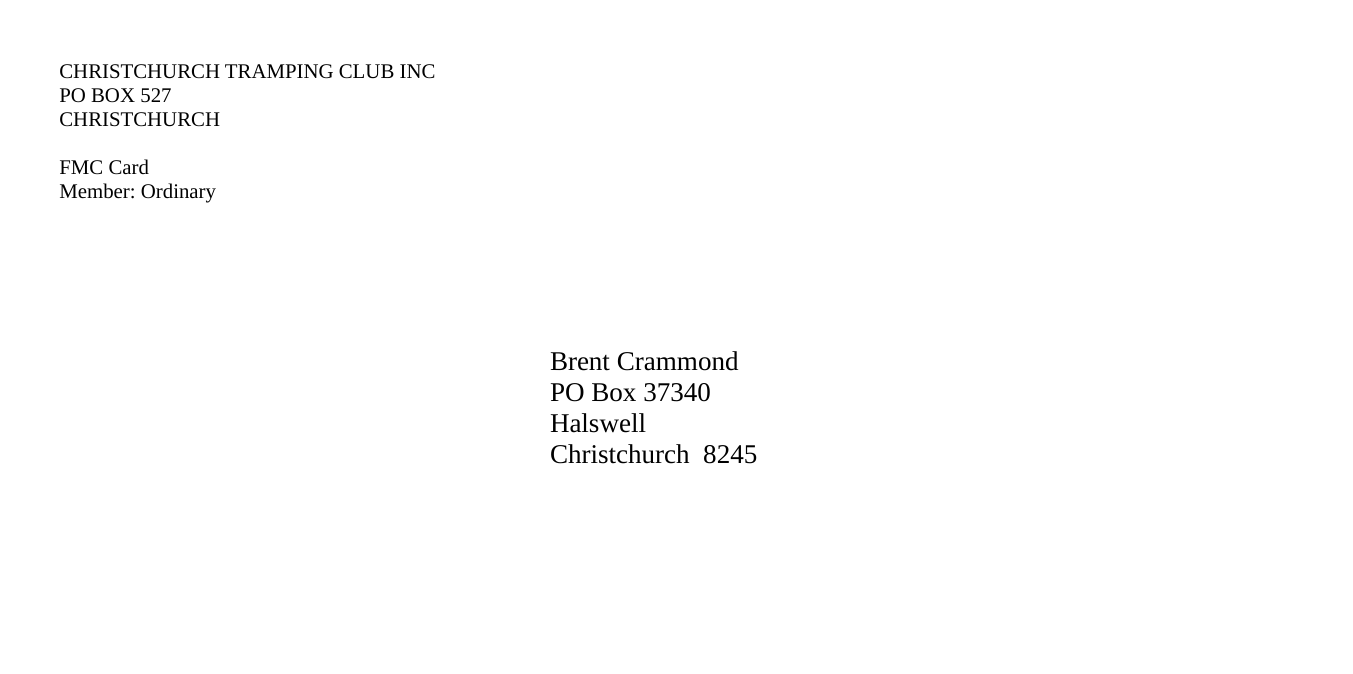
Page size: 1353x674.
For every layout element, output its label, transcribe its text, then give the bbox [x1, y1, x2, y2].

text Halswell [550, 407, 1293, 438]
text Christchurch 8245 [550, 438, 1293, 469]
text Member: Ordinary [59, 179, 1293, 203]
text CHRISTCHURCH TRAMPING CLUB INC [59, 59, 1293, 83]
text PO Box 37340 [550, 376, 1293, 407]
text FMC Card [59, 155, 1293, 179]
text PO BOX 527 [59, 83, 1293, 107]
text CHRISTCHURCH [59, 107, 1293, 131]
text Brent Crammond [550, 345, 1293, 376]
